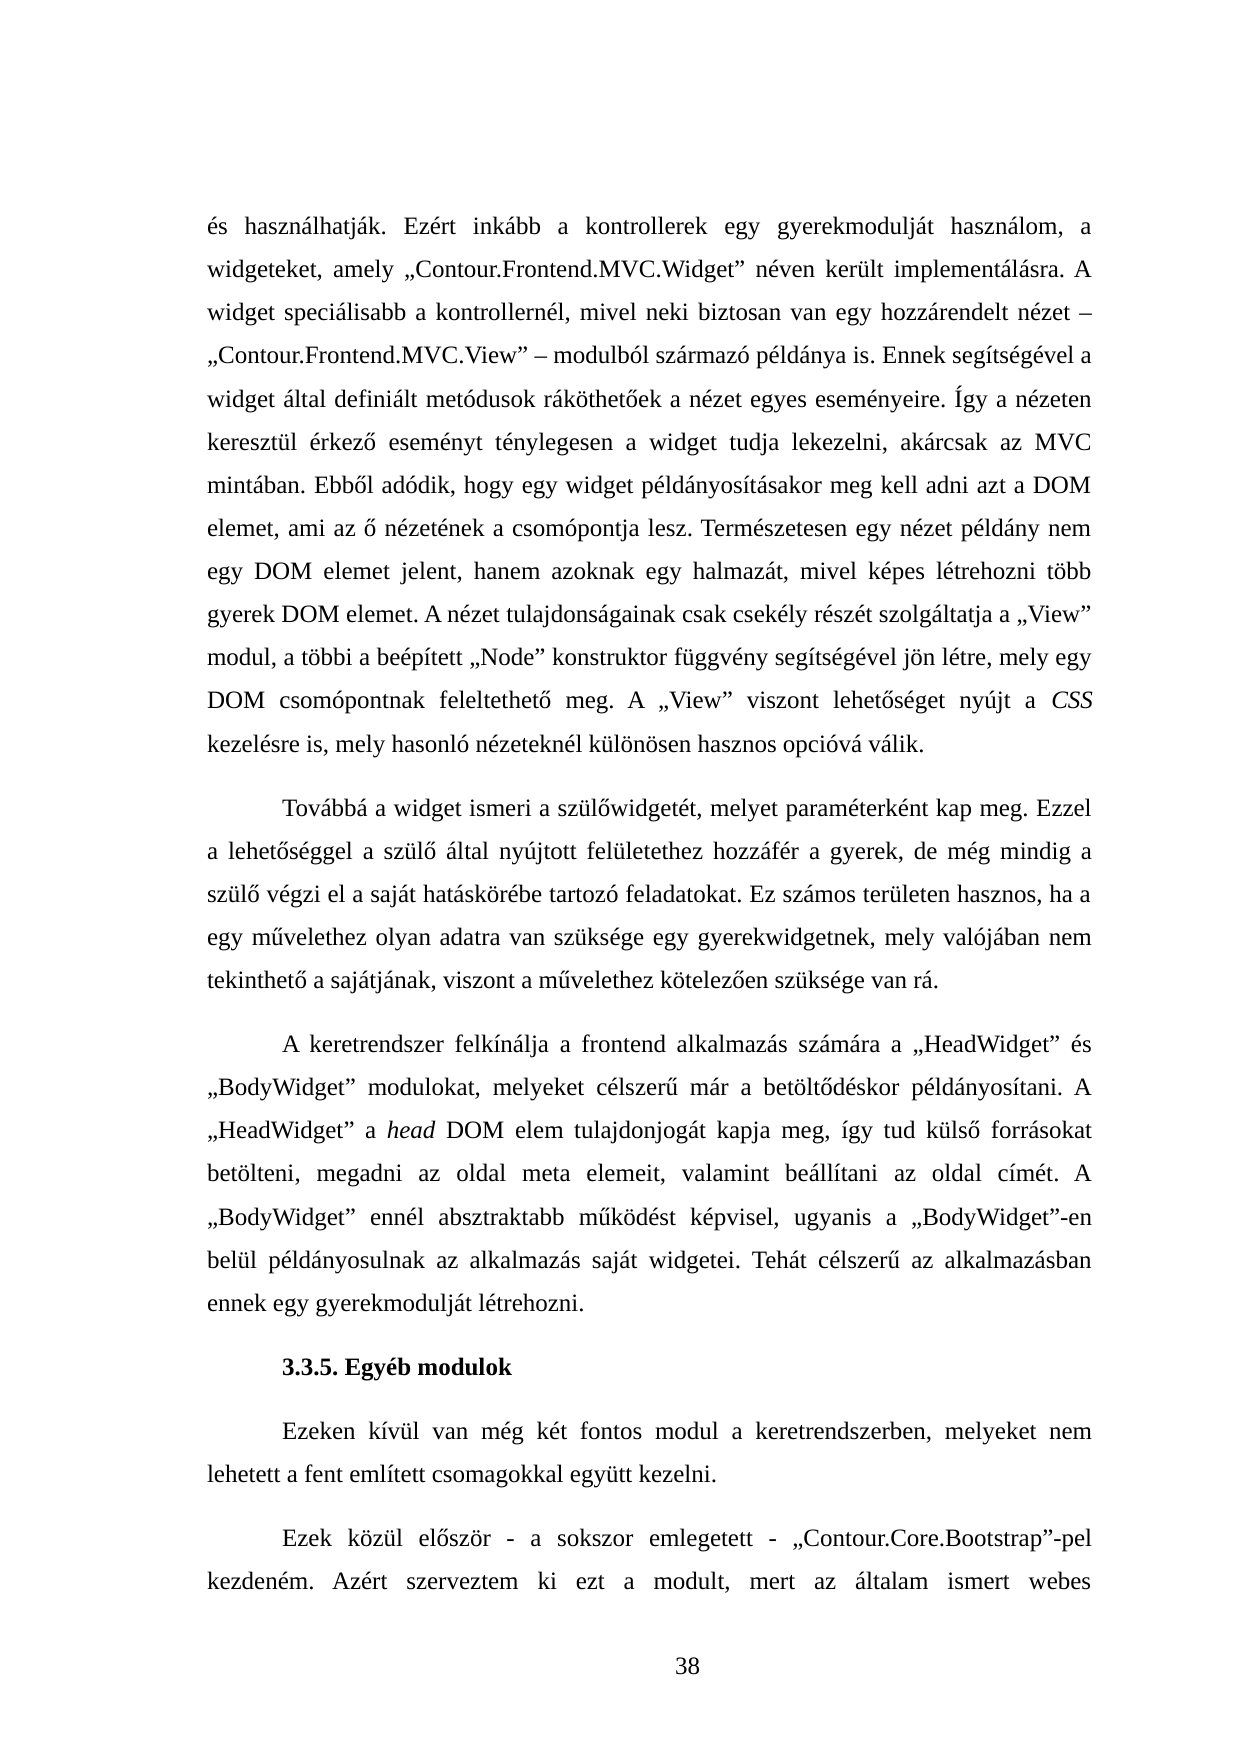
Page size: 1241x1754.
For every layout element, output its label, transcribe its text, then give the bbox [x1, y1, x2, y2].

text Ezek közül először - a sokszor emlegetett - „Contour.Core.Bootstrap”-pel kezdeném. Azért szerveztem ki ezt a modult, mert az általam ismert webes [207, 1523, 1092, 1595]
text és használhatják. Ezért inkább a kontrollerek egy gyerekmodulját használom, a widgeteket, amely „Contour.Frontend.MVC.Widget” néven került implementálásra. A widget speciálisabb a kontrollernél, mivel neki biztosan van egy hozzárendelt nézet – „Contour.Frontend.MVC.View” – modulból származó példánya is. Ennek segítségével a widget által definiált metódusok ráköthetőek a nézet egyes eseményeire. Így a nézeten keresztül érkező eseményt ténylegesen a widget tudja lekezelni, akárcsak az MVC mintában. Ebből adódik, hogy egy widget példányosításakor meg kell adni azt a DOM elemet, ami az ő nézetének a csomópontja lesz. Természetesen egy nézet példány nem egy DOM elemet jelent, hanem azoknak egy halmazát, mivel képes létrehozni több gyerek DOM elemet. A nézet tulajdonságainak csak csekély részét szolgáltatja a „View” modul, a többi a beépített „Node” konstruktor függvény segítségével jön létre, mely egy DOM csomópontnak feleltethető meg. A „View” viszont lehetőséget nyújt a CSS kezelésre is, mely hasonló nézeteknél különösen hasznos opcióvá válik. [207, 211, 1092, 757]
text Ezeken kívül van még két fontos modul a keretrendszerben, melyeket nem lehetett a fent említett csomagokkal együtt kezelni. [207, 1416, 1092, 1488]
subtitle 3.3.5. Egyéb modulok [244, 1352, 1092, 1381]
text Továbbá a widget ismeri a szülőwidgetét, melyet paraméterként kap meg. Ezzel a lehetőséggel a szülő által nyújtott felületethez hozzáfér a gyerek, de még mindig a szülő végzi el a saját hatáskörébe tartozó feladatokat. Ez számos területen hasznos, ha a egy művelethez olyan adatra van szüksége egy gyerekwidgetnek, mely valójában nem tekinthető a sajátjának, viszont a művelethez kötelezően szüksége van rá. [207, 793, 1092, 994]
text A keretrendszer felkínálja a frontend alkalmazás számára a „HeadWidget” és „BodyWidget” modulokat, melyeket célszerű már a betöltődéskor példányosítani. A „HeadWidget” a head DOM elem tulajdonjogát kapja meg, így tud külső forrásokat betölteni, megadni az oldal meta elemeit, valamint beállítani az oldal címét. A „BodyWidget” ennél absztraktabb működést képvisel, ugyanis a „BodyWidget”-en belül példányosulnak az alkalmazás saját widgetei. Tehát célszerű az alkalmazásban ennek egy gyerekmodulját létrehozni. [207, 1029, 1092, 1317]
